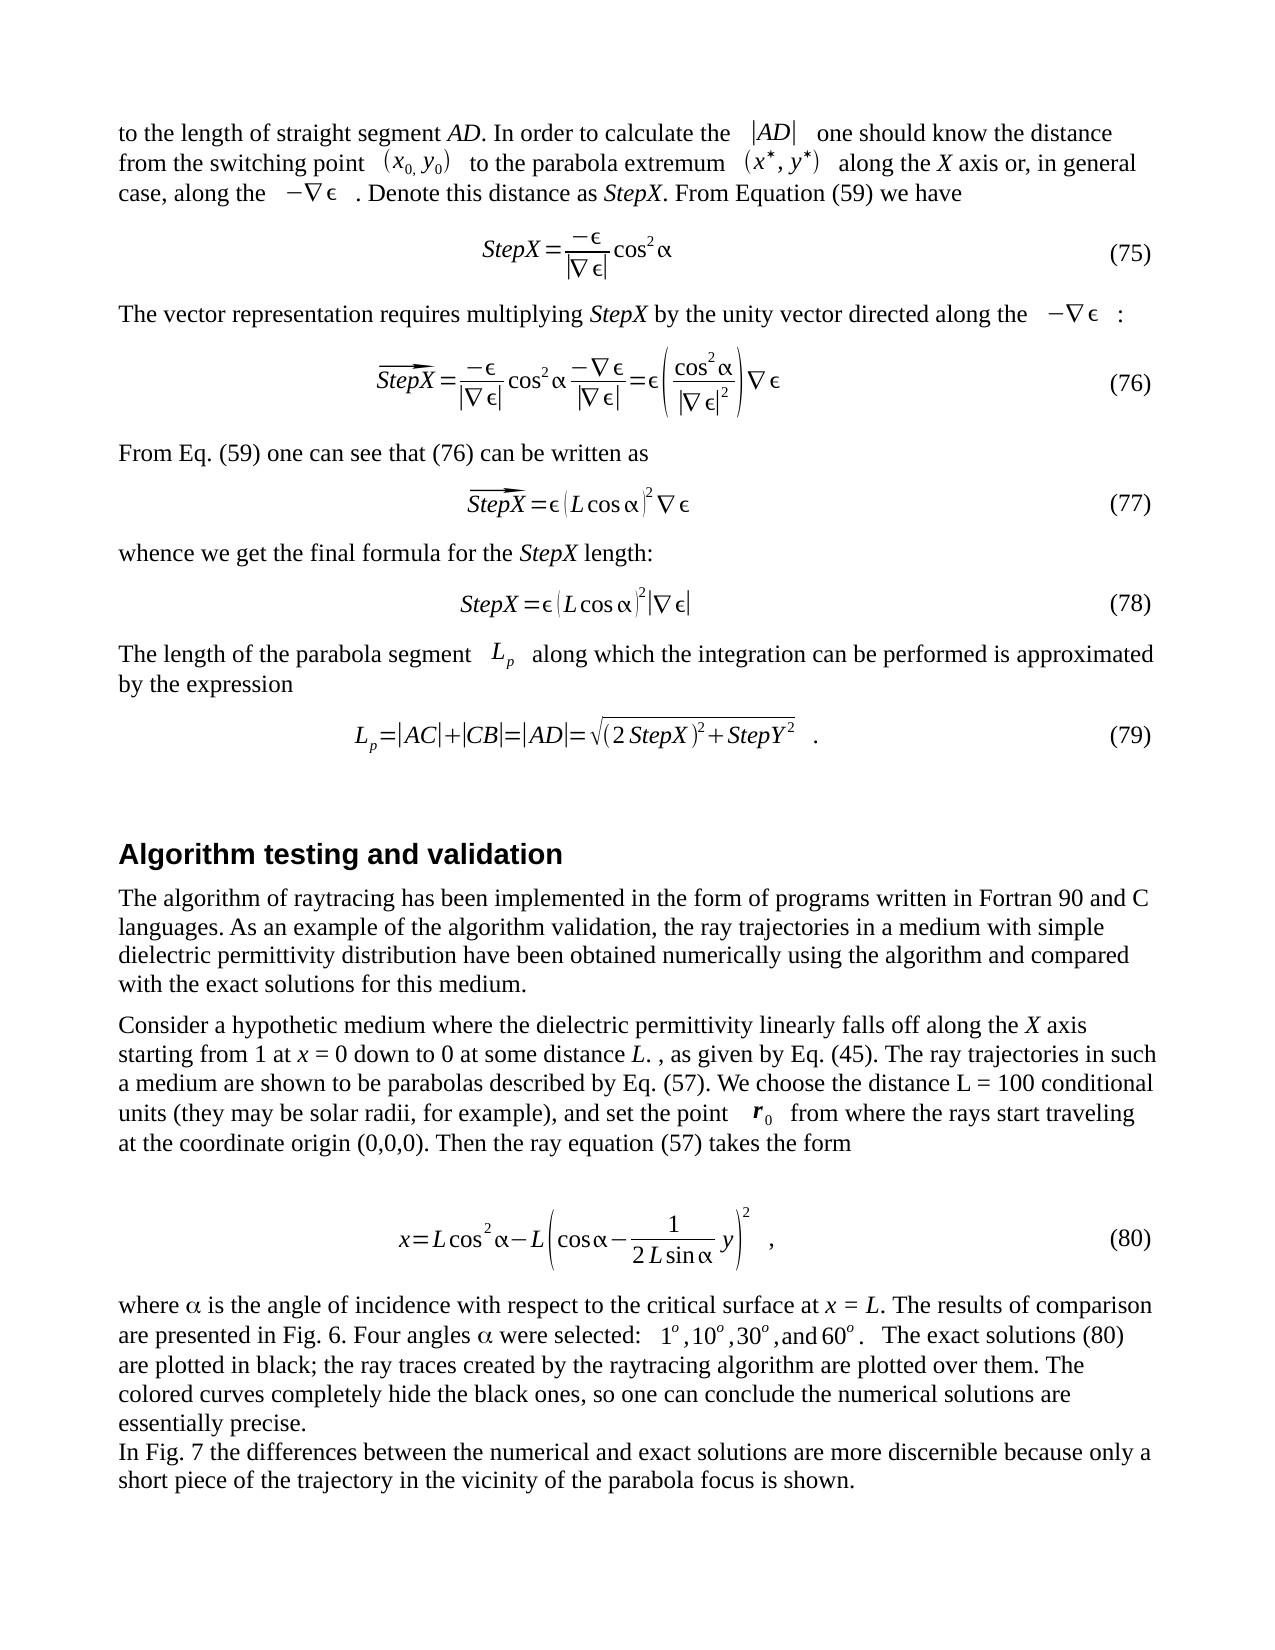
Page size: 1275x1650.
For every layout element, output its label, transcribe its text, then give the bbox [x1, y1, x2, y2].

text where  is the angle of incidence with respect to the critical surface at x = L. The results of comparison are presented in Fig. 6. Four angles  were selected:The exact solutions (80) are plotted in black; the ray traces created by the raytracing algorithm are plotted over them. The colored curves completely hide the black ones, so one can conclude the numerical solutions are essentially precise. [118, 1290, 1157, 1437]
text The algorithm of raytracing has been implemented in the form of programs written in Fortran 90 and C languages. As an example of the algorithm validation, the ray trajectories in a medium with simple dielectric permittivity distribution have been obtained numerically using the algorithm and compared with the exact solutions for this medium. [118, 883, 1157, 998]
table_header (75) [1041, 219, 1157, 299]
table_header , [118, 1198, 1041, 1290]
table_header [118, 579, 1041, 638]
text Consider a hypothetic medium where the dielectric permittivity linearly falls off along the X axis starting from 1 at x = 0 down to 0 at some distance L. , as given by Eq. (45). The ray trajectories in such a medium are shown to be parabolas described by Eq. (57). We choose the distance L = 100 conditional units (they may be solar radii, for example), and set the point from where the rays start traveling at the coordinate origin (0,0,0). Then the ray equation (57) takes the form [118, 1010, 1157, 1157]
text whence we get the final formula for the StepX length: [118, 538, 1157, 567]
table_header (76) [1041, 340, 1157, 438]
table_header (79) [1041, 710, 1157, 771]
table_header [118, 340, 1041, 438]
text From Eq. (59) one can see that (76) can be written as [118, 438, 1157, 467]
table_header . [118, 710, 1041, 771]
table_header (77) [1041, 479, 1157, 538]
text The vector representation requires multiplying StepX by the unity vector directed along the: [118, 299, 1157, 328]
text to the length of straight segment AD. In order to calculate theone should know the distance from the switching pointto the parabola extremumalong the X axis or, in general case, along the. Denote this distance as StepX. From Equation (59) we have [118, 118, 1157, 207]
text The length of the parabola segmentalong which the integration can be performed is approximated by the expression [118, 638, 1157, 698]
table_header (78) [1041, 579, 1157, 638]
subtitle Algorithm testing and validation [118, 837, 1157, 870]
table_header [118, 219, 1041, 299]
table_header [118, 479, 1041, 538]
table_header (80) [1041, 1198, 1157, 1290]
text In Fig. 7 the differences between the numerical and exact solutions are more discernible because only a short piece of the trajectory in the vicinity of the parabola focus is shown. [118, 1437, 1157, 1494]
